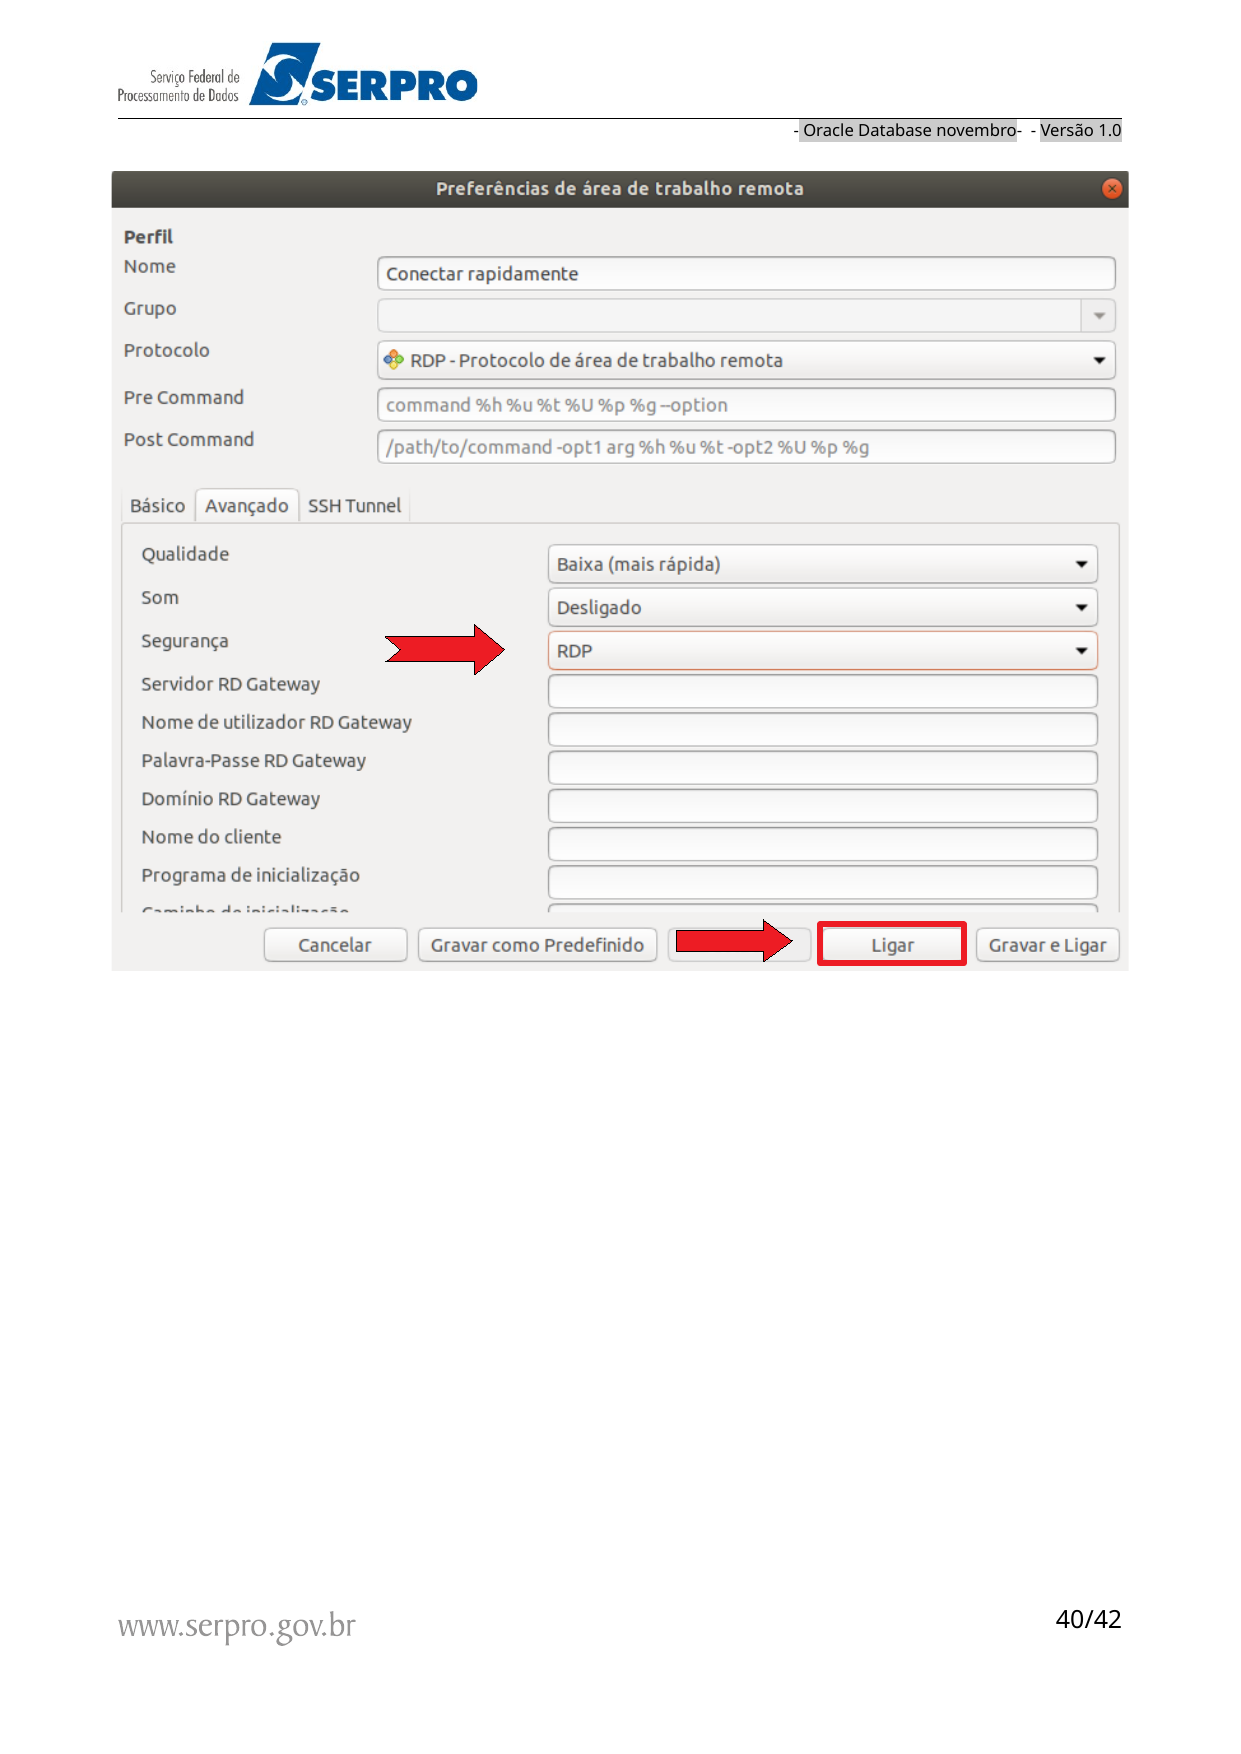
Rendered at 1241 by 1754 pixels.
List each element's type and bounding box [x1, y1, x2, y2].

picture [111, 171, 1129, 971]
picture [118, 41, 478, 106]
